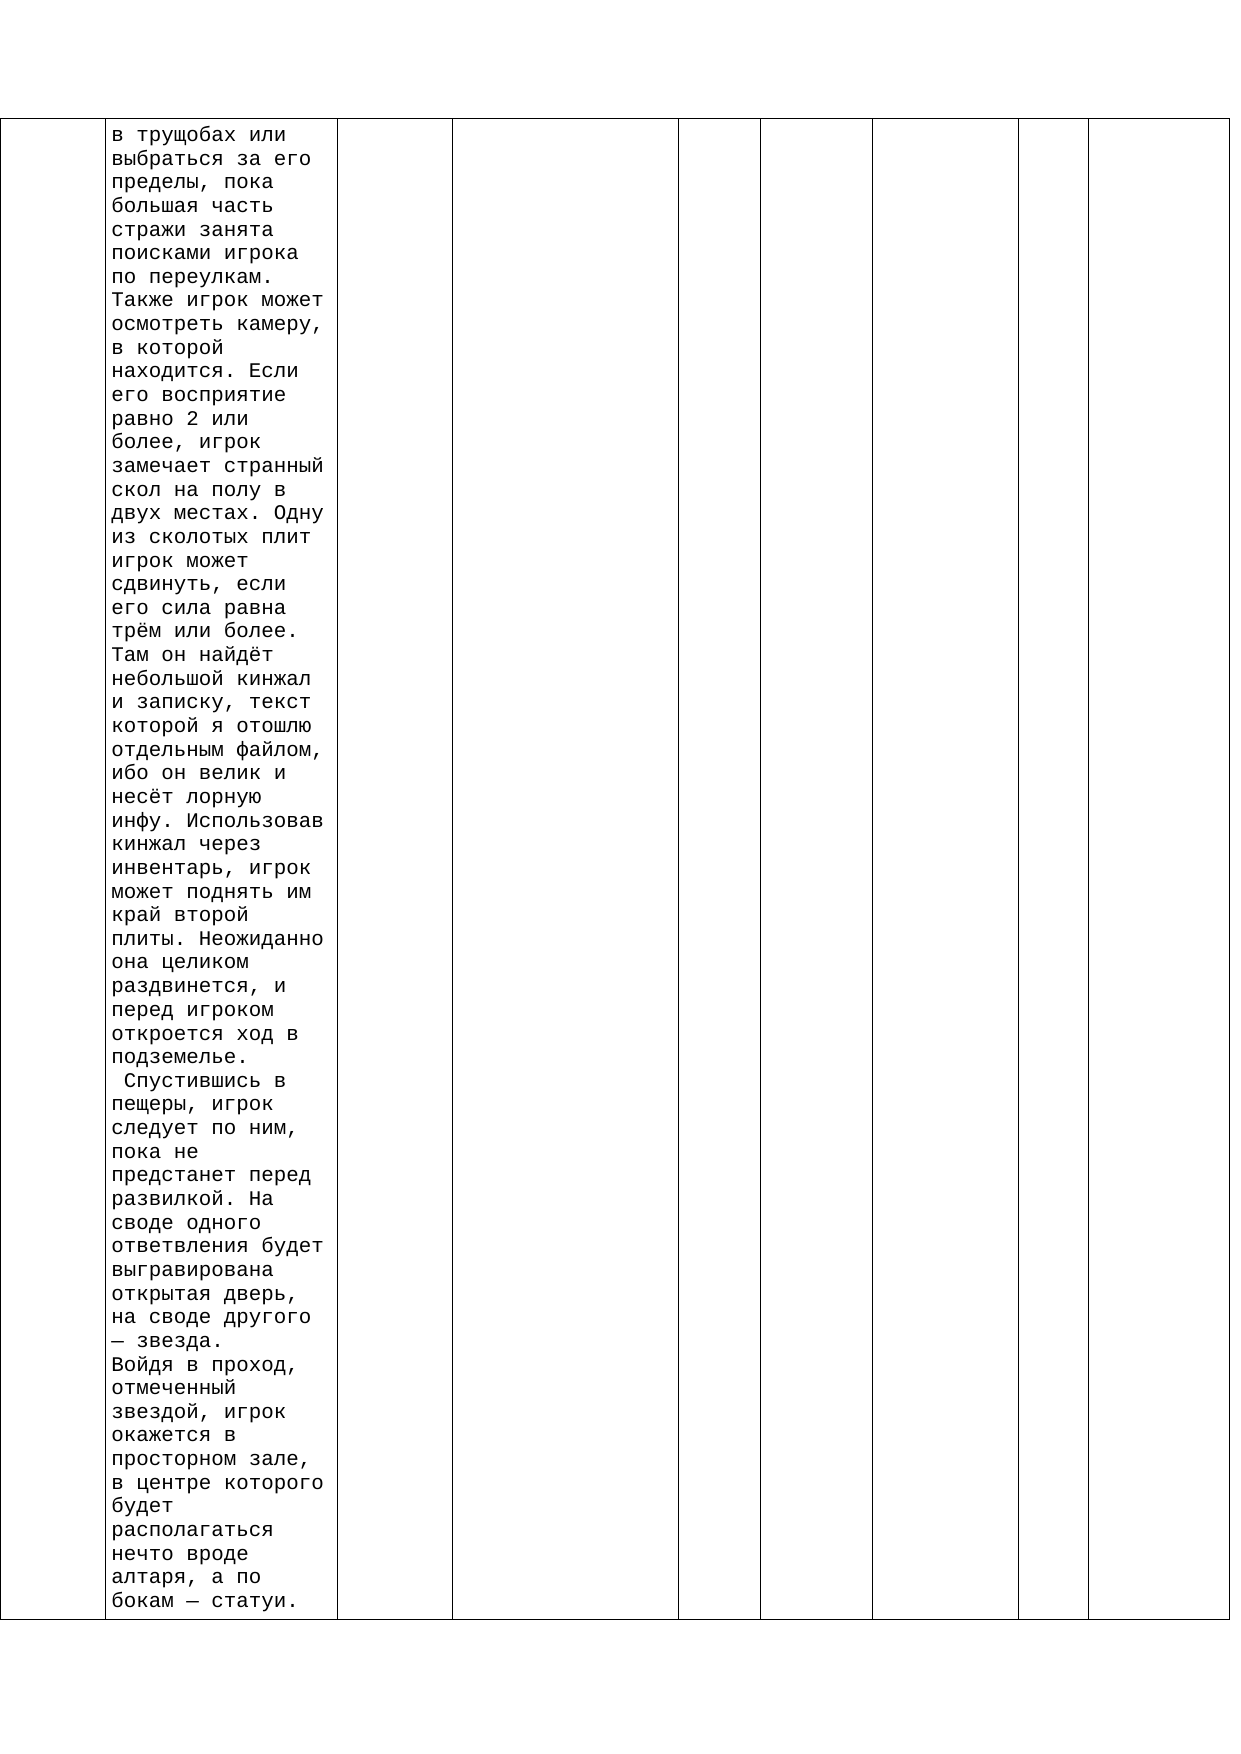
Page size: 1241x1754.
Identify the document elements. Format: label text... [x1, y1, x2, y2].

table_cell [453, 119, 678, 1619]
table_cell [761, 119, 872, 1619]
table_cell [873, 119, 1018, 1619]
table_cell в трущобах или выбраться за его пределы, пока большая часть стражи занята поисками игрока по переулкам. Также игрок может осмотреть камеру, в которой находится. Если его восприятие равно 2 или более, игрок замечает странный скол на полу в двух местах. Одну из сколотых плит игрок может сдвинуть, если его сила равна трём или более. Там он найдёт небольшой кинжал и записку, текст которой я отошлю отдельным файлом, ибо он велик и несёт лорную инфу. Использовав кинжал через инвентарь, игрок может поднять им край второй плиты. Неожиданно она целиком раздвинется, и перед игроком откроется ход в подземелье. Спустившись в пещеры, игрок следует по ним, пока не предстанет перед развилкой. На своде одного ответвления будет выгравирована открытая дверь, на своде другого — звезда. Войдя в проход, отмеченный звездой, игрок окажется в просторном зале, в центре которого будет располагаться нечто вроде алтаря, а по бокам — статуи. [106, 119, 337, 1619]
table_cell [1089, 119, 1229, 1619]
table_cell [338, 119, 452, 1619]
table_cell [679, 119, 760, 1619]
table_cell [1019, 119, 1088, 1619]
table_cell [1, 119, 105, 1619]
